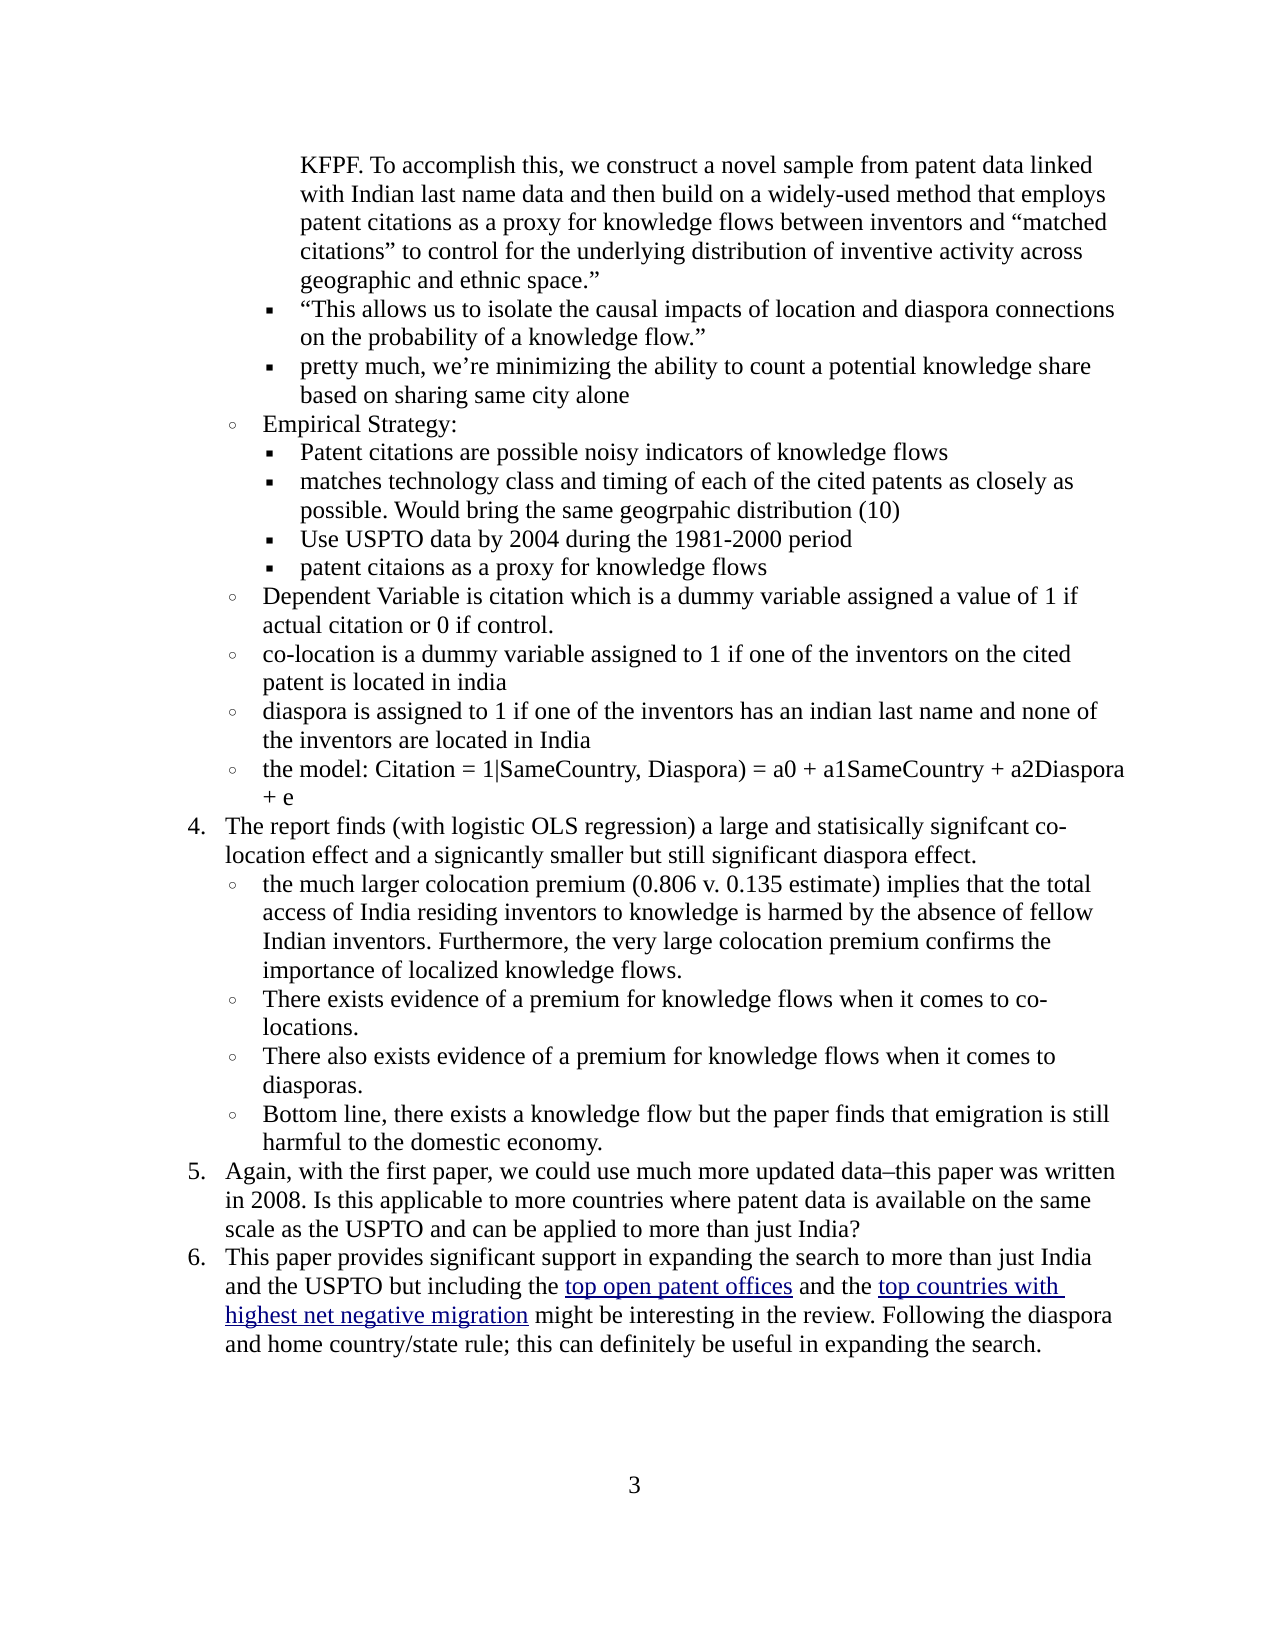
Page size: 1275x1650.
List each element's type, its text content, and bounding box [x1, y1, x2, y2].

list co-location is a dummy variable assigned to 1 if one of the inventors on the cited patent is located in india [225, 639, 1125, 696]
list patent citaions as a proxy for knowledge flows [262, 552, 1125, 581]
list the model: Citation = 1|SameCountry, Diaspora) = a0 + a1SameCountry + a2Diaspora + e [225, 754, 1125, 811]
list matches technology class and timing of each of the cited patents as closely as possible. Would bring the same geogrpahic distribution (10) [262, 466, 1125, 524]
list Empirical Strategy: [225, 409, 1125, 437]
list This paper provides significant support in expanding the search to more than just India and the USPTO but including the top open patent offices and the top countries with highest net negative migration might be interesting in the review. Following the diaspora and home country/state rule; this can definitely be useful in expanding the search. [187, 1242, 1125, 1357]
list “This allows us to isolate the causal impacts of location and diaspora connections on the probability of a knowledge flow.” [262, 294, 1125, 351]
list Use USPTO data by 2004 during the 1981-2000 period [262, 524, 1125, 552]
list Dependent Variable is citation which is a dummy variable assigned a value of 1 if actual citation or 0 if control. [225, 581, 1125, 639]
list Patent citations are possible noisy indicators of knowledge flows [262, 437, 1125, 466]
list Bottom line, there exists a knowledge flow but the paper finds that emigration is still harmful to the domestic economy. [225, 1099, 1125, 1156]
list diaspora is assigned to 1 if one of the inventors has an indian last name and none of the inventors are located in India [225, 696, 1125, 754]
list There exists evidence of a premium for knowledge flows when it comes to co-locations. [225, 984, 1125, 1041]
list The report finds (with logistic OLS regression) a large and statisically signifcant co-location effect and a signicantly smaller but still significant diaspora effect. [187, 811, 1125, 869]
list the much larger colocation premium (0.806 v. 0.135 estimate) implies that the total access of India residing inventors to knowledge is harmed by the absence of fellow Indian inventors. Furthermore, the very large colocation premium confirms the importance of localized knowledge flows. [225, 869, 1125, 984]
list There also exists evidence of a premium for knowledge flows when it comes to diasporas. [225, 1041, 1125, 1099]
list pretty much, we’re minimizing the ability to count a potential knowledge share based on sharing same city alone [262, 351, 1125, 409]
list Again, with the first paper, we could use much more updated data–this paper was written in 2008. Is this applicable to more countries where patent data is available on the same scale as the USPTO and can be applied to more than just India? [187, 1156, 1125, 1242]
list KFPF. To accomplish this, we construct a novel sample from patent data linked with Indian last name data and then build on a widely-used method that employs patent citations as a proxy for knowledge flows between inventors and “matched citations” to control for the underlying distribution of inventive activity across geographic and ethnic space.” [262, 150, 1125, 294]
